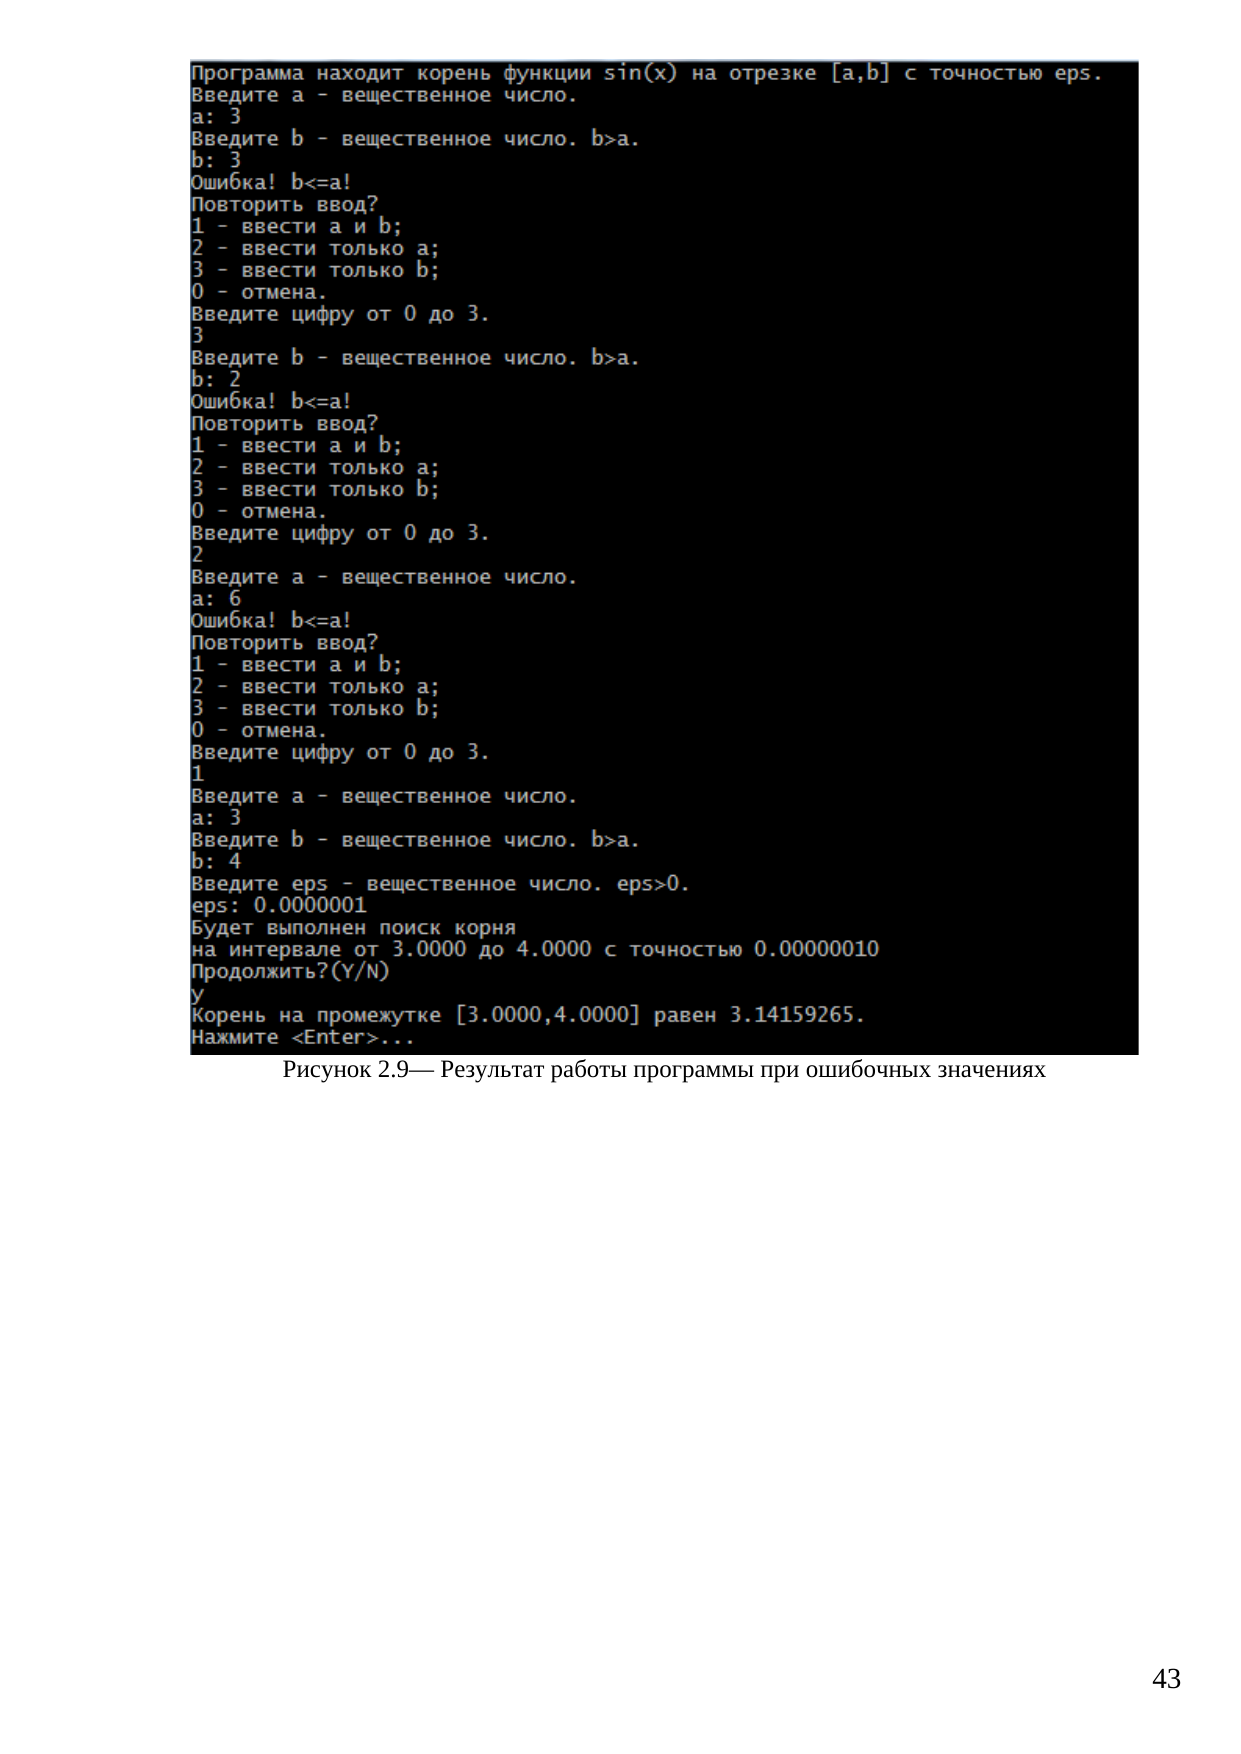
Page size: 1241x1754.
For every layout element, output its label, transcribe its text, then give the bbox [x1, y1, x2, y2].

text Рисунок 2.9— Результат работы программы при ошибочных значениях [148, 1054, 1181, 1083]
picture [190, 59, 1139, 1055]
